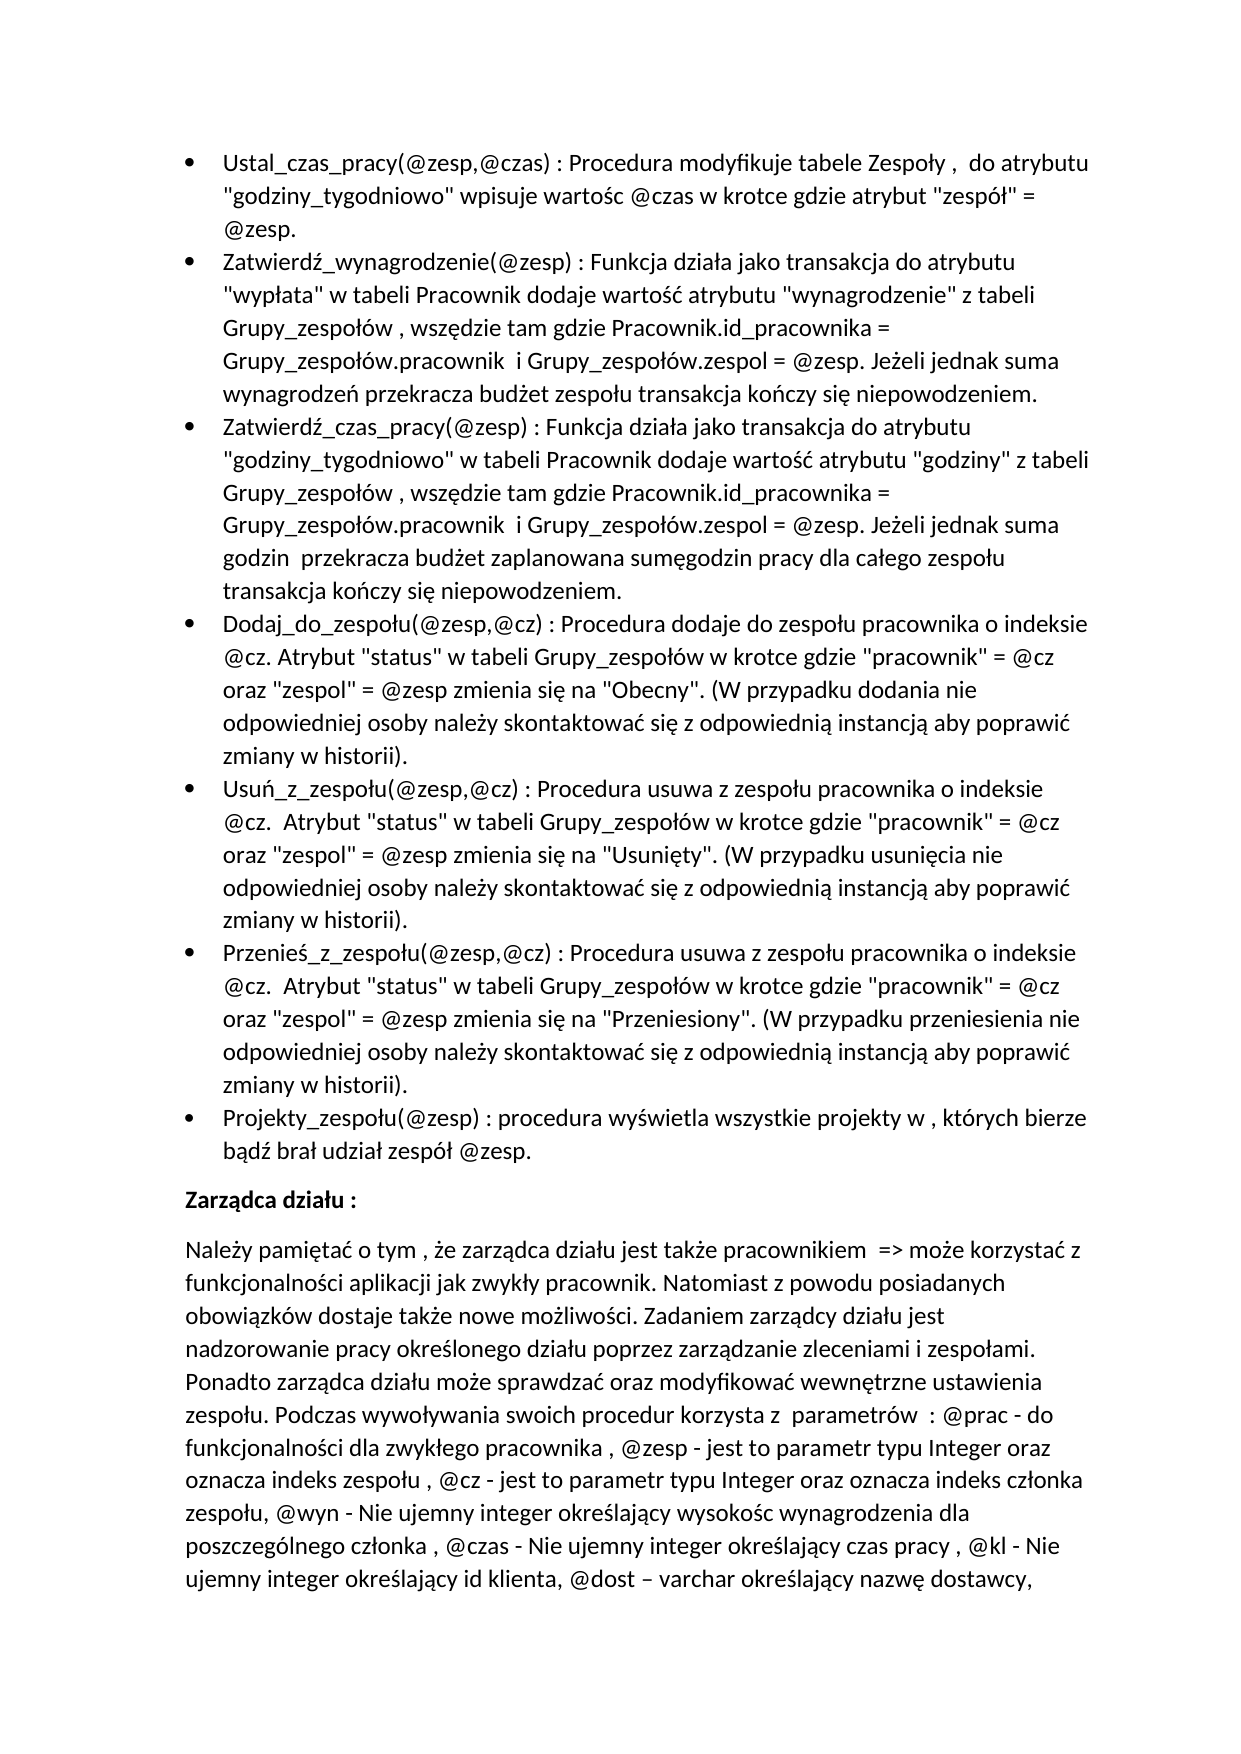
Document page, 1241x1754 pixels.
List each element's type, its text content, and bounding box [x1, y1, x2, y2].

text Należy pamiętać o tym , że zarządca działu jest także pracownikiem => może korzystać z funkcjonalności aplikacji jak zwykły pracownik. Natomiast z powodu posiadanych obowiązków dostaje także nowe możliwości. Zadaniem zarządcy działu jest nadzorowanie pracy określonego działu poprzez zarządzanie zleceniami i zespołami. Ponadto zarządca działu może sprawdzać oraz modyfikować wewnętrzne ustawienia zespołu. Podczas wywoływania swoich procedur korzysta z parametrów : @prac - do funkcjonalności dla zwykłego pracownika , @zesp - jest to parametr typu Integer oraz oznacza indeks zespołu , @cz - jest to parametr typu Integer oraz oznacza indeks członka zespołu, @wyn - Nie ujemny integer określający wysokośc wynagrodzenia dla poszczególnego członka , @czas - Nie ujemny integer określający czas pracy , @kl - Nie ujemny integer określający id klienta, @dost – varchar określający nazwę dostawcy, [185, 1234, 1093, 1594]
list Ustal_czas_pracy(@zesp,@czas) : Procedura modyfikuje tabele Zespoły , do atrybutu "godziny_tygodniowo" wpisuje wartośc @czas w krotce gdzie atrybut "zespół" = @zesp. [185, 148, 1093, 244]
text Zarządca działu : [185, 1185, 1093, 1215]
list Zatwierdź_wynagrodzenie(@zesp) : Funkcja działa jako transakcja do atrybutu "wypłata" w tabeli Pracownik dodaje wartość atrybutu "wynagrodzenie" z tabeli Grupy_zespołów , wszędzie tam gdzie Pracownik.id_pracownika = Grupy_zespołów.pracownik i Grupy_zespołów.zespol = @zesp. Jeżeli jednak suma wynagrodzeń przekracza budżet zespołu transakcja kończy się niepowodzeniem. [185, 246, 1093, 408]
list Przenieś_z_zespołu(@zesp,@cz) : Procedura usuwa z zespołu pracownika o indeksie @cz. Atrybut "status" w tabeli Grupy_zespołów w krotce gdzie "pracownik" = @cz oraz "zespol" = @zesp zmienia się na "Przeniesiony". (W przypadku przeniesienia nie odpowiedniej osoby należy skontaktować się z odpowiednią instancją aby poprawić zmiany w historii). [185, 938, 1093, 1100]
list Usuń_z_zespołu(@zesp,@cz) : Procedura usuwa z zespołu pracownika o indeksie @cz. Atrybut "status" w tabeli Grupy_zespołów w krotce gdzie "pracownik" = @cz oraz "zespol" = @zesp zmienia się na "Usunięty". (W przypadku usunięcia nie odpowiedniej osoby należy skontaktować się z odpowiednią instancją aby poprawić zmiany w historii). [185, 773, 1093, 935]
list Dodaj_do_zespołu(@zesp,@cz) : Procedura dodaje do zespołu pracownika o indeksie @cz. Atrybut "status" w tabeli Grupy_zespołów w krotce gdzie "pracownik" = @cz oraz "zespol" = @zesp zmienia się na "Obecny". (W przypadku dodania nie odpowiedniej osoby należy skontaktować się z odpowiednią instancją aby poprawić zmiany w historii). [185, 608, 1093, 771]
list Zatwierdź_czas_pracy(@zesp) : Funkcja działa jako transakcja do atrybutu "godziny_tygodniowo" w tabeli Pracownik dodaje wartość atrybutu "godziny" z tabeli Grupy_zespołów , wszędzie tam gdzie Pracownik.id_pracownika = Grupy_zespołów.pracownik i Grupy_zespołów.zespol = @zesp. Jeżeli jednak suma godzin przekracza budżet zaplanowana sumęgodzin pracy dla całego zespołu transakcja kończy się niepowodzeniem. [185, 411, 1093, 606]
list Projekty_zespołu(@zesp) : procedura wyświetla wszystkie projekty w , których bierze bądź brał udział zespół @zesp. [185, 1102, 1093, 1166]
